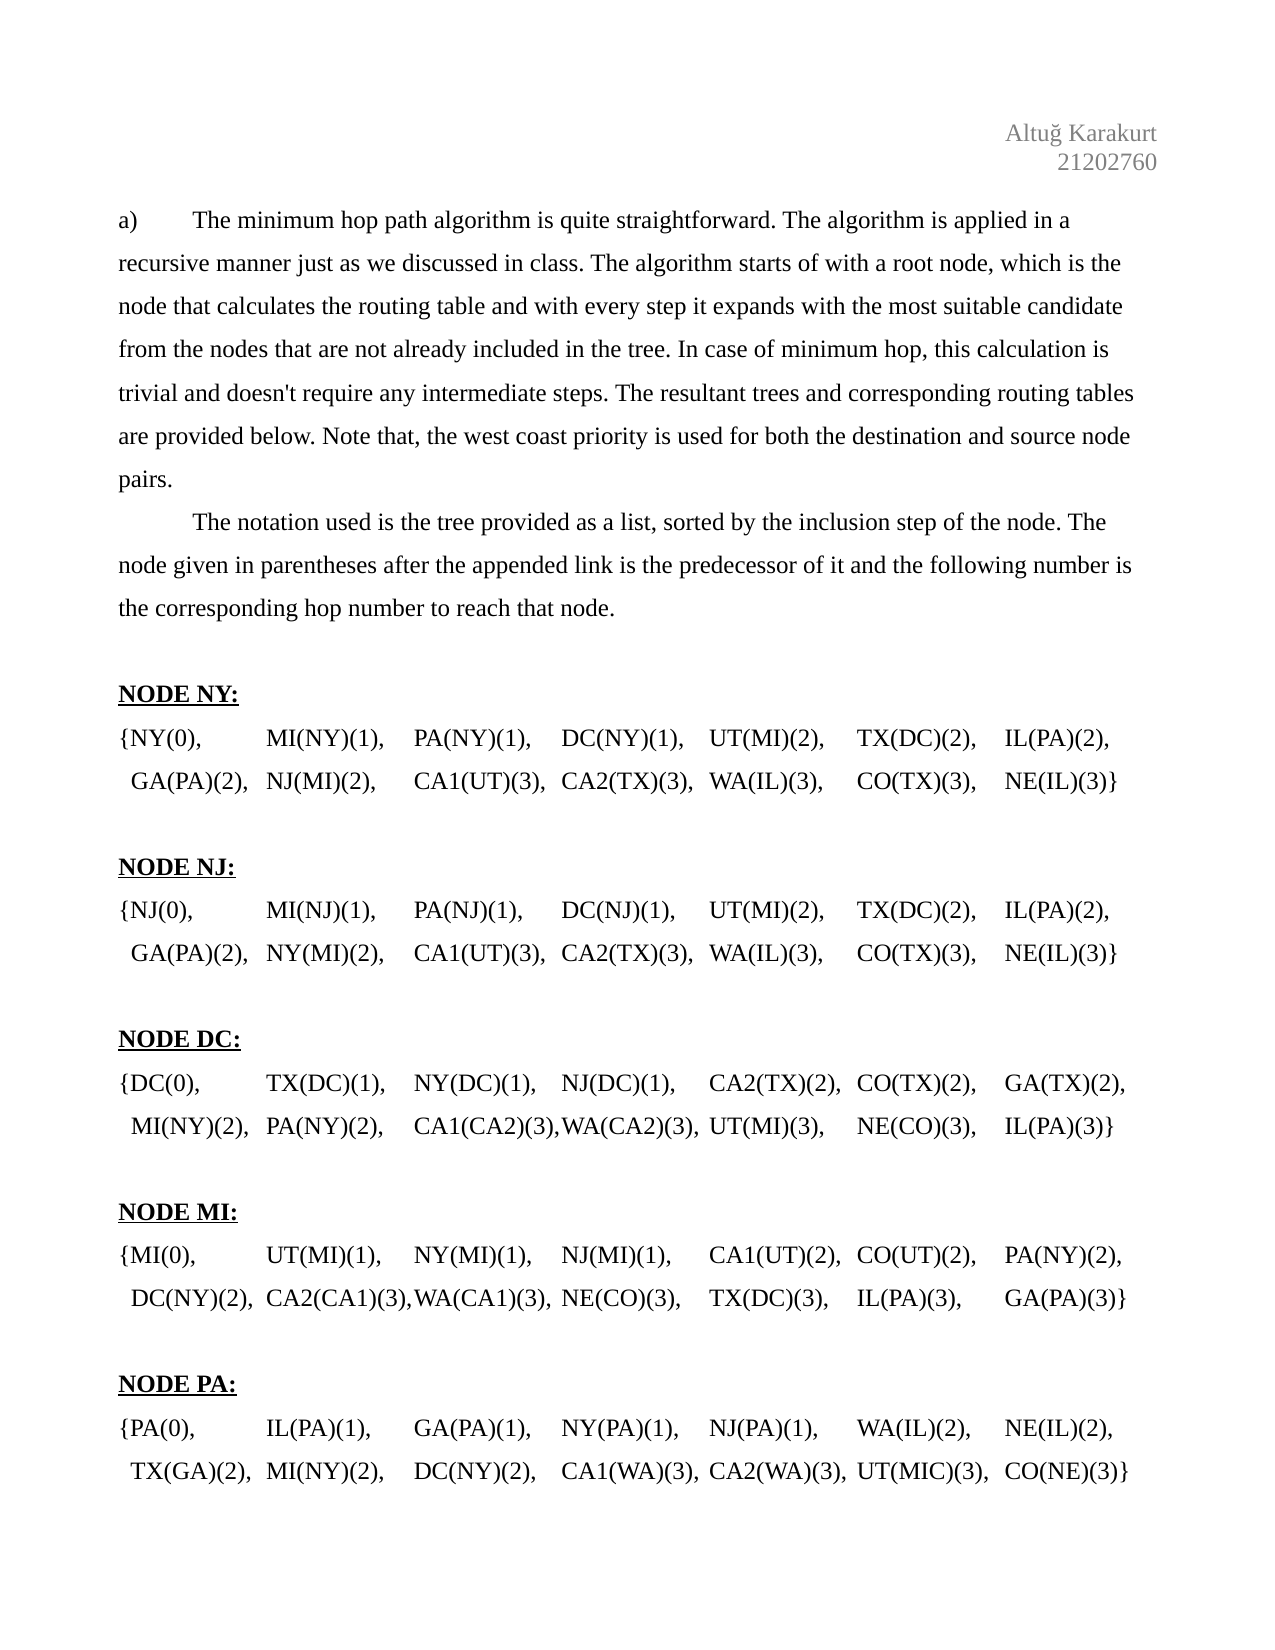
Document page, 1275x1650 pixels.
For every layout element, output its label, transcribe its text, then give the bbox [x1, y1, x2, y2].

text {NY(0), MI(NY)(1), PA(NY)(1), DC(NY)(1), UT(MI)(2), TX(DC)(2), IL(PA)(2), [118, 723, 1157, 751]
text NODE PA: [118, 1369, 1157, 1398]
text a) The minimum hop path algorithm is quite straightforward. The algorithm is applied in a recursive manner just as we discussed in class. The algorithm starts of with a root node, which is the node that calculates the routing table and with every step it expands with the most suitable candidate from the nodes that are not already included in the tree. In case of minimum hop, this calculation is trivial and doesn't require any intermediate steps. The resultant trees and corresponding routing tables are provided below. Note that, the west coast priority is used for both the destination and source node pairs. [118, 205, 1157, 493]
text NODE MI: [118, 1197, 1157, 1226]
text TX(GA)(2), MI(NY)(2), DC(NY)(2), CA1(WA)(3), CA2(WA)(3), UT(MIC)(3), CO(NE)(3)} [118, 1456, 1157, 1484]
text GA(PA)(2), NY(MI)(2), CA1(UT)(3), CA2(TX)(3), WA(IL)(3), CO(TX)(3), NE(IL)(3)} [118, 938, 1157, 967]
text DC(NY)(2), CA2(CA1)(3), WA(CA1)(3), NE(CO)(3), TX(DC)(3), IL(PA)(3), GA(PA)(3)} [118, 1283, 1157, 1312]
text MI(NY)(2), PA(NY)(2), CA1(CA2)(3), WA(CA2)(3), UT(MI)(3), NE(CO)(3), IL(PA)(3)} [118, 1111, 1157, 1139]
text {NJ(0), MI(NJ)(1), PA(NJ)(1), DC(NJ)(1), UT(MI)(2), TX(DC)(2), IL(PA)(2), [118, 895, 1157, 924]
text NODE NY: [118, 679, 1157, 708]
text The notation used is the tree provided as a list, sorted by the inclusion step of the node. The node given in parentheses after the appended link is the predecessor of it and the following number is the corresponding hop number to reach that node. [118, 507, 1157, 622]
text NODE NJ: [118, 852, 1157, 881]
text GA(PA)(2), NJ(MI)(2), CA1(UT)(3), CA2(TX)(3), WA(IL)(3), CO(TX)(3), NE(IL)(3)} [118, 766, 1157, 794]
text {DC(0), TX(DC)(1), NY(DC)(1), NJ(DC)(1), CA2(TX)(2), CO(TX)(2), GA(TX)(2), [118, 1068, 1157, 1096]
text {PA(0), IL(PA)(1), GA(PA)(1), NY(PA)(1), NJ(PA)(1), WA(IL)(2), NE(IL)(2), [118, 1413, 1157, 1441]
text NODE DC: [118, 1024, 1157, 1053]
text {MI(0), UT(MI)(1), NY(MI)(1), NJ(MI)(1), CA1(UT)(2), CO(UT)(2), PA(NY)(2), [118, 1240, 1157, 1269]
